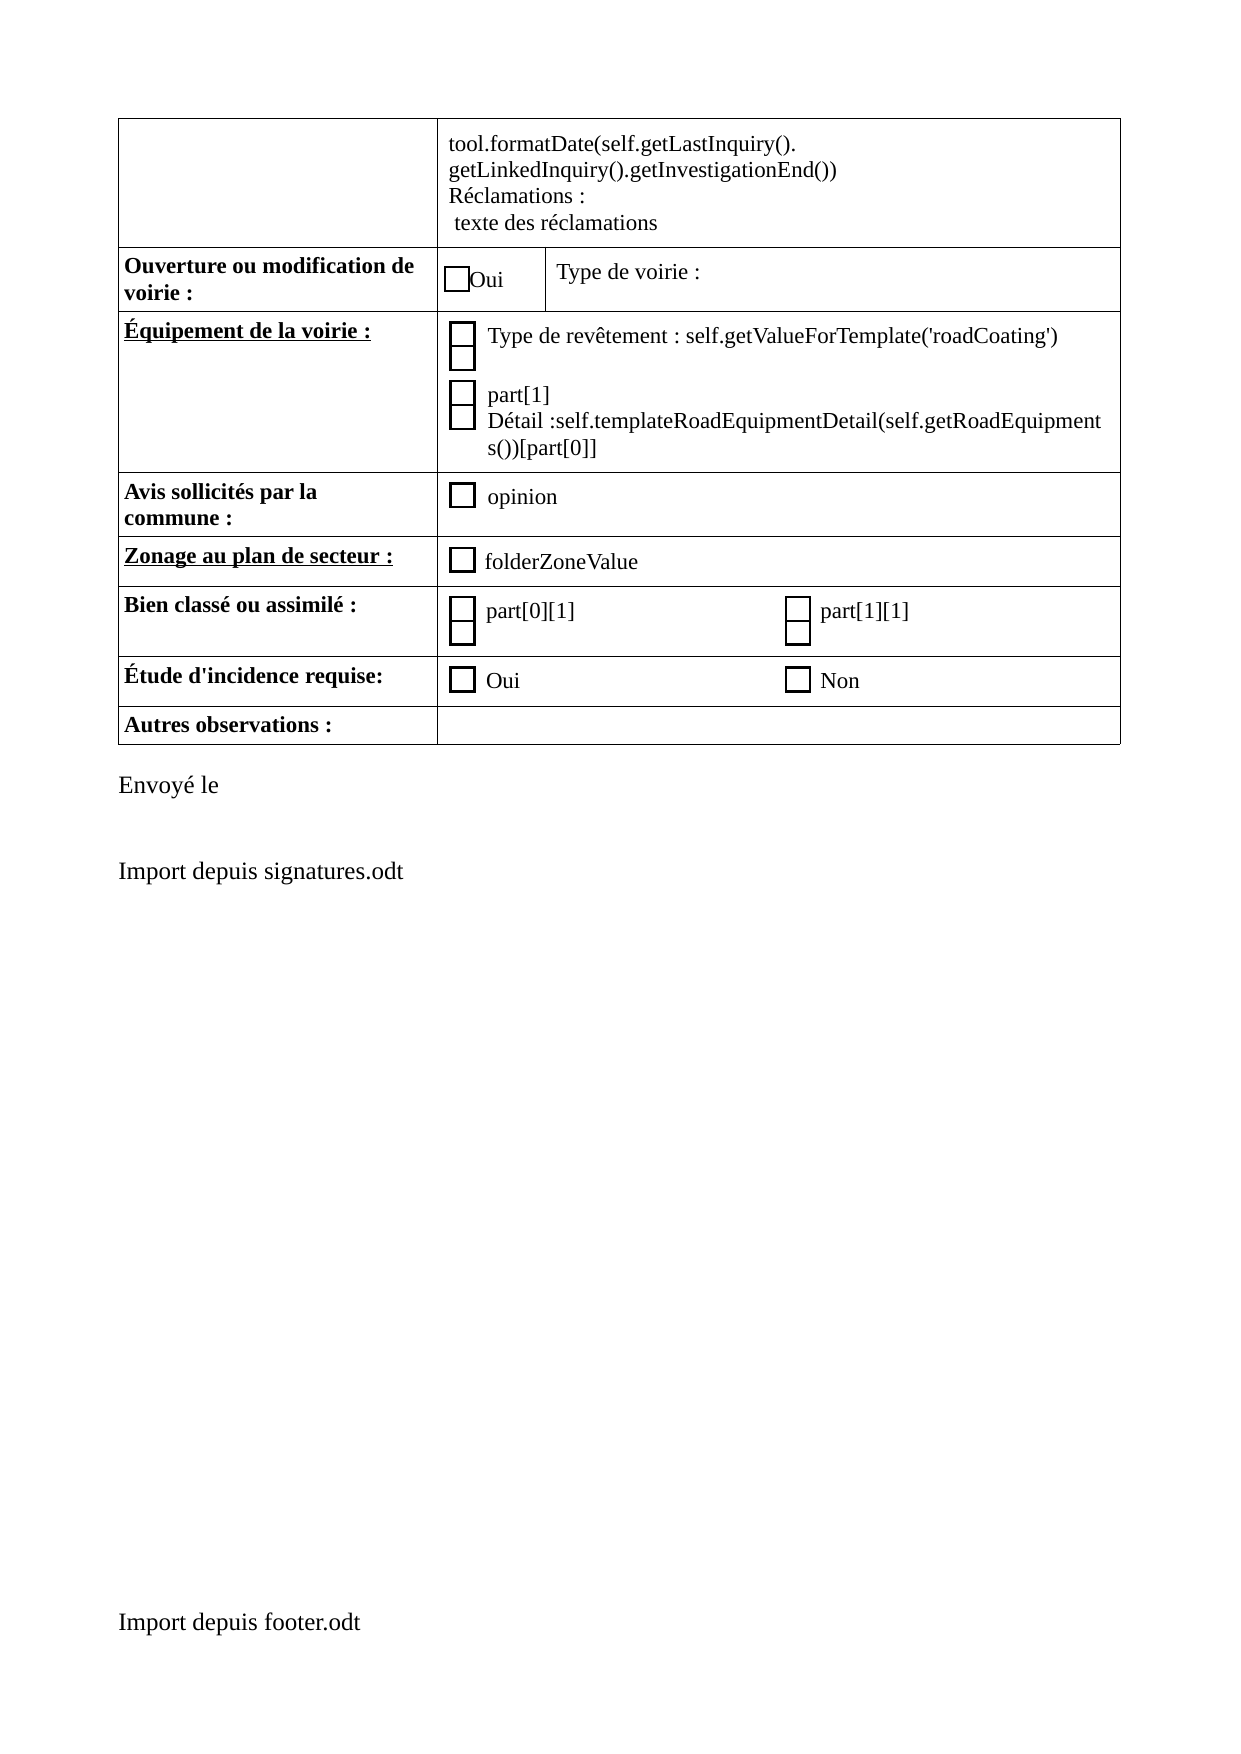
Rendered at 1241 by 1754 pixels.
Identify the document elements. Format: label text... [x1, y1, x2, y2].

table_header Type de revêtement : self.getValueForTemplate('roadCoating') [482, 317, 1114, 376]
table_cell Ouverture ou modification de voirie : [119, 248, 437, 311]
table_header opinion [482, 478, 1114, 516]
table_header [443, 662, 480, 700]
table_cell [546, 248, 1120, 311]
table_cell Équipement de la voirie : [119, 312, 437, 472]
table_cell [438, 707, 1120, 743]
text Import depuis signatures.odt [118, 856, 1131, 885]
table_cell Zonage au plan de secteur : [119, 537, 437, 586]
table_header [443, 478, 482, 516]
table_cell [438, 473, 1120, 536]
table_cell [438, 587, 1120, 656]
table_header [443, 317, 482, 376]
table_header Non [815, 662, 1114, 700]
table_cell [438, 657, 1120, 706]
table_header Type de voirie : [550, 253, 1114, 290]
table_cell [443, 376, 482, 466]
table_cell part[1] Détail :self.templateRoadEquipmentDetail(self.getRoadEquipments())[part[0]] [482, 376, 1114, 466]
table_header part[0][1] [480, 591, 778, 650]
table_header [778, 662, 814, 700]
text Envoyé le [118, 770, 1122, 799]
table_header [778, 591, 814, 650]
table_cell [119, 119, 437, 247]
table_header Oui [480, 662, 778, 700]
table_cell [438, 312, 1120, 472]
table_header [443, 591, 480, 650]
table_cell [438, 119, 1120, 247]
table_header [443, 542, 478, 580]
table_cell tool.formatDate(self.getLastInquiry(). getLinkedInquiry().getInvestigationEnd()) Réclamations : texte des réclamations [443, 124, 1114, 241]
table_cell Avis sollicités par la commune : [119, 473, 437, 536]
table_cell Bien classé ou assimilé : [119, 587, 437, 656]
table_header folderZoneValue [479, 542, 1114, 580]
table_cell Étude d'incidence requise: [119, 657, 437, 706]
table_cell Oui [438, 248, 545, 311]
table_cell [438, 537, 1120, 586]
table_header part[1][1] [815, 591, 1114, 650]
table_cell Autres observations : [119, 707, 437, 743]
